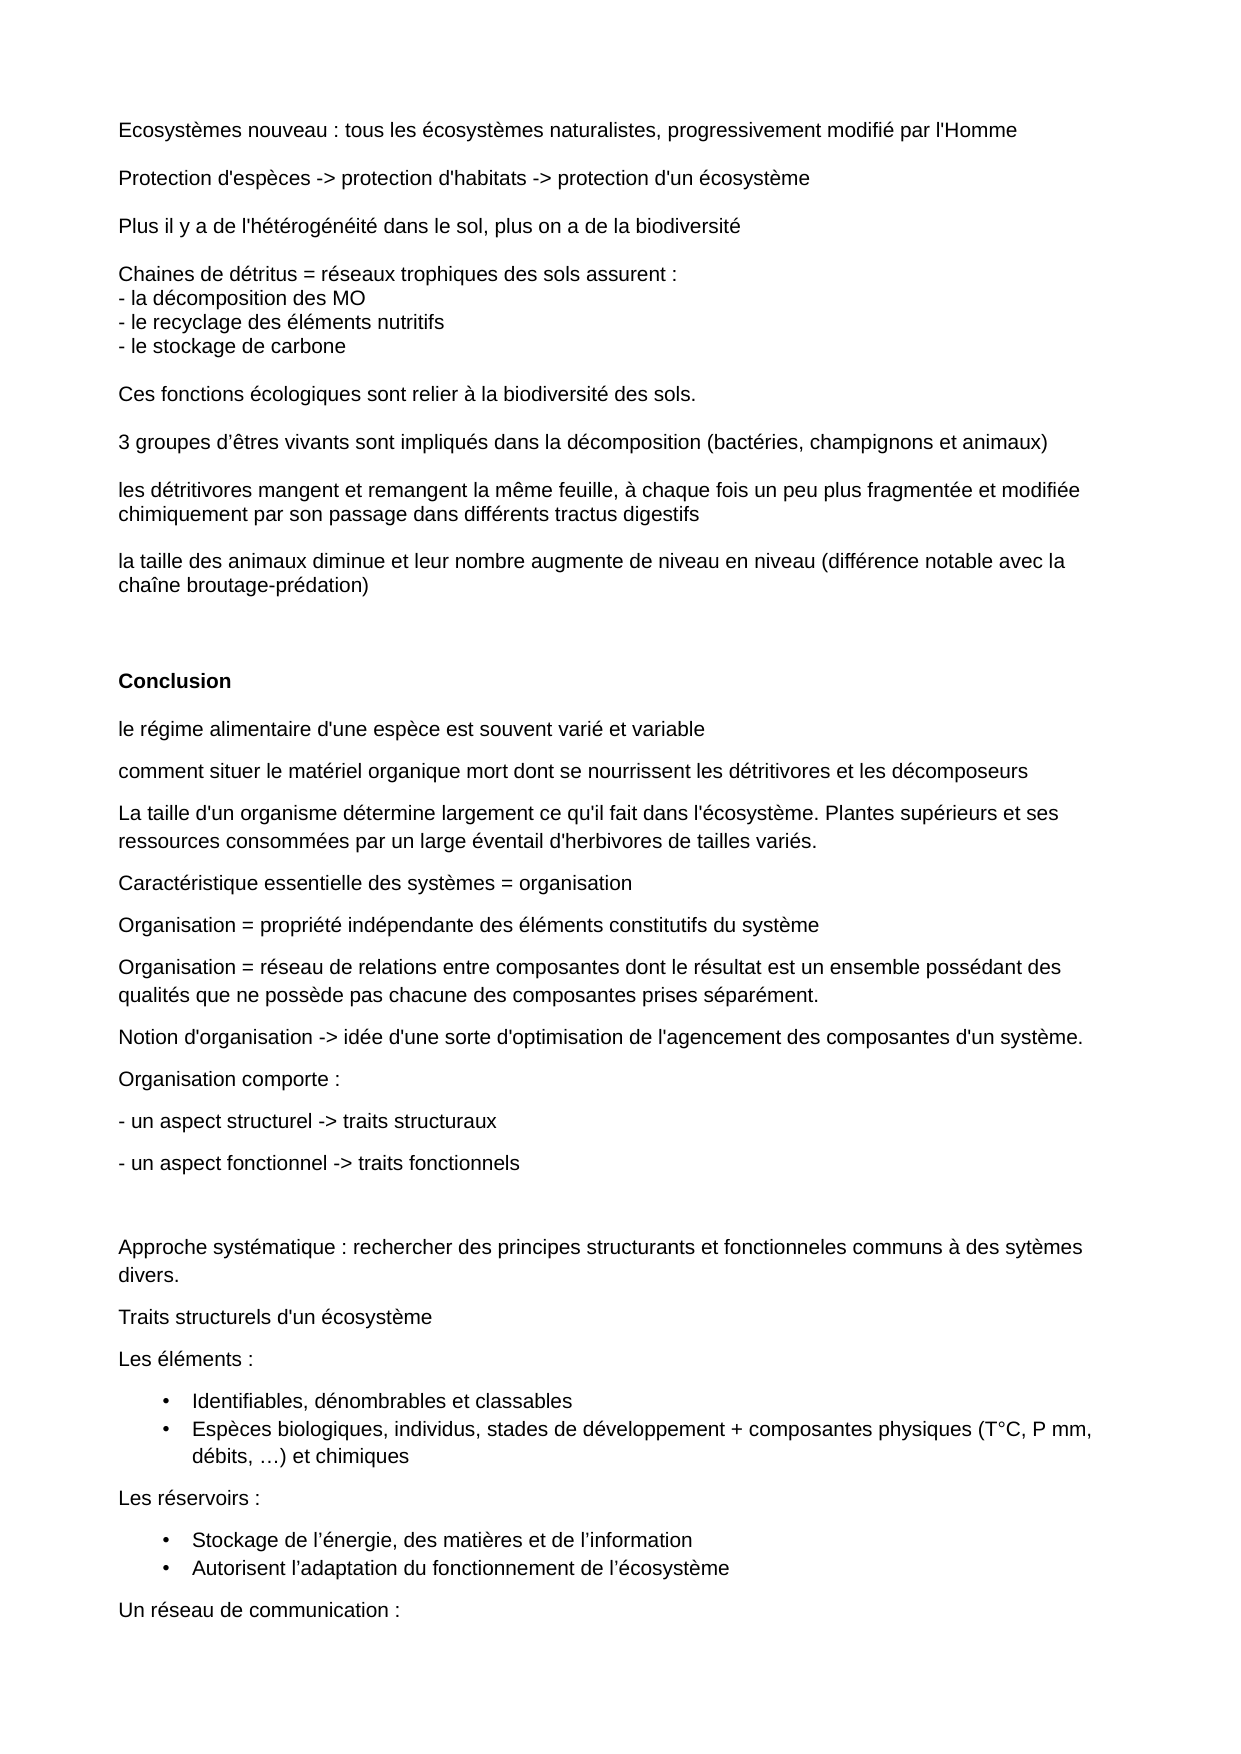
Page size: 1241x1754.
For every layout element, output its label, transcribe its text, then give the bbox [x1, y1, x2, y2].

text Chaines de détritus = réseaux trophiques des sols assurent : [118, 262, 1122, 286]
text - un aspect structurel -> traits structuraux [118, 1109, 1122, 1133]
text - le stockage de carbone [118, 334, 1122, 358]
text Un réseau de communication : [118, 1598, 1122, 1622]
text Traits structurels d'un écosystème [118, 1304, 1122, 1328]
text Les réservoirs : [118, 1486, 1122, 1510]
text Ces fonctions écologiques sont relier à la biodiversité des sols. [118, 382, 1122, 406]
text Ecosystèmes nouveau : tous les écosystèmes naturalistes, progressivement modifié par l'Homme [118, 118, 1122, 142]
text Les éléments : [118, 1347, 1122, 1371]
text Protection d'espèces -> protection d'habitats -> protection d'un écosystème [118, 166, 1122, 190]
text La taille d'un organisme détermine largement ce qu'il fait dans l'écosystème. Plantes supérieurs et ses ressources consommées par un large éventail d'herbivores de tailles variés. [118, 801, 1122, 853]
text Notion d'organisation -> idée d'une sorte d'optimisation de l'agencement des composantes d'un système. [118, 1024, 1122, 1048]
list Espèces biologiques, individus, stades de développement + composantes physiques (T°C, P mm, débits, …) et chimiques [162, 1416, 1122, 1468]
text Conclusion [118, 669, 1122, 693]
text Plus il y a de l'hétérogénéité dans le sol, plus on a de la biodiversité [118, 214, 1122, 238]
text - un aspect fonctionnel -> traits fonctionnels [118, 1151, 1122, 1175]
text 3 groupes d’êtres vivants sont impliqués dans la décomposition (bactéries, champignons et animaux) [118, 429, 1122, 453]
text Caractéristique essentielle des systèmes = organisation [118, 871, 1122, 895]
text Organisation = propriété indépendante des éléments constitutifs du système [118, 913, 1122, 937]
list Stockage de l’énergie, des matières et de l’information [162, 1528, 1122, 1552]
text Organisation comporte : [118, 1067, 1122, 1091]
list Identifiables, dénombrables et classables [162, 1389, 1122, 1413]
text le régime alimentaire d'une espèce est souvent varié et variable [118, 717, 1122, 741]
text - la décomposition des MO [118, 286, 1122, 310]
text Organisation = réseau de relations entre composantes dont le résultat est un ensemble possédant des qualités que ne possède pas chacune des composantes prises séparément. [118, 955, 1122, 1006]
text les détritivores mangent et remangent la même feuille, à chaque fois un peu plus fragmentée et modifiée chimiquement par son passage dans différents tractus digestifs [118, 477, 1122, 525]
text la taille des animaux diminue et leur nombre augmente de niveau en niveau (différence notable avec la chaîne broutage-prédation) [118, 549, 1122, 597]
text - le recyclage des éléments nutritifs [118, 310, 1122, 334]
list Autorisent l’adaptation du fonctionnement de l’écosystème [162, 1556, 1122, 1580]
text comment situer le matériel organique mort dont se nourrissent les détritivores et les décomposeurs [118, 759, 1122, 783]
text Approche systématique : rechercher des principes structurants et fonctionneles communs à des sytèmes divers. [118, 1235, 1122, 1286]
